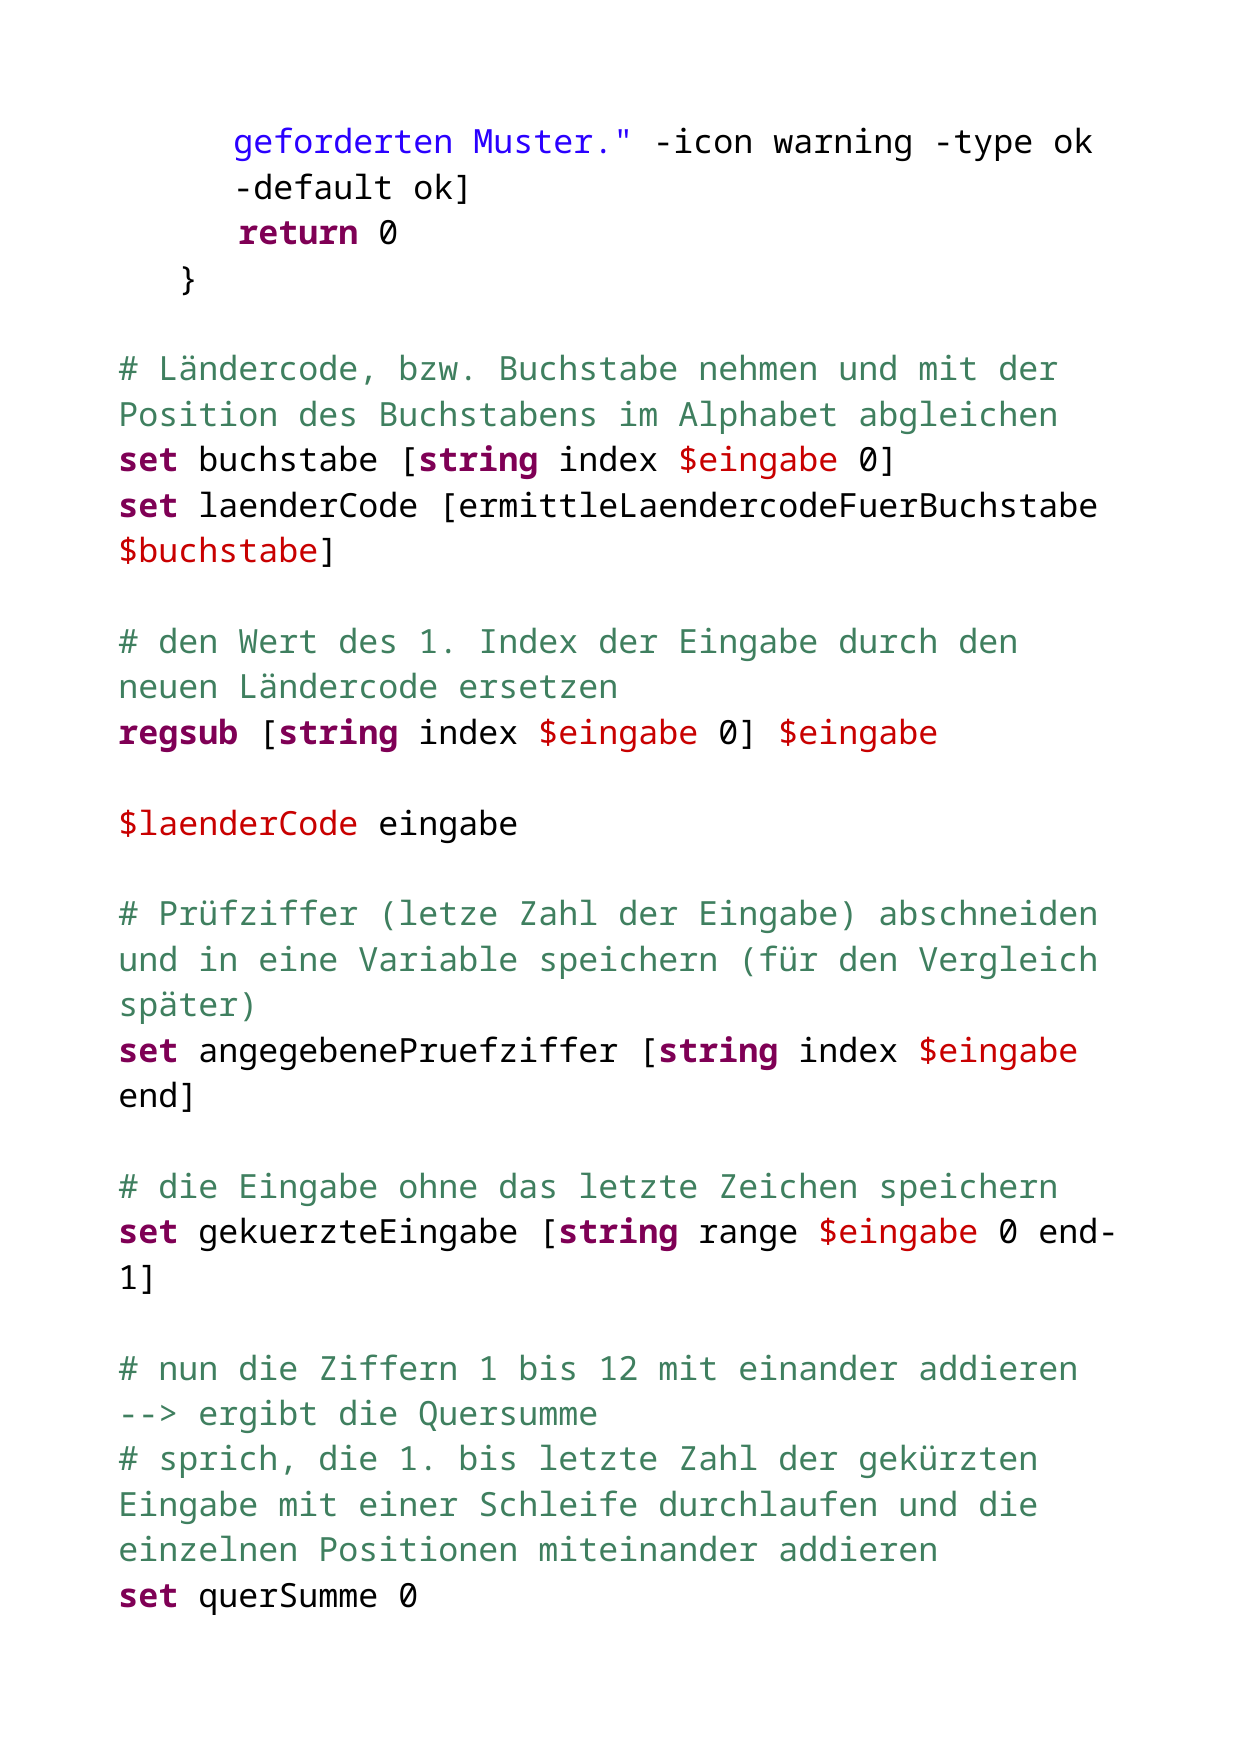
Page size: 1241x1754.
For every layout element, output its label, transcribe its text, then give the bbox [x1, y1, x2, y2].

text } [118, 254, 1122, 300]
text set buchstabe [string index $eingabe 0] [118, 436, 1122, 481]
text regsub [string index $eingabe 0] $eingabe [118, 708, 1122, 754]
text # sprich, die 1. bis letzte Zahl der gekürzten Eingabe mit einer Schleife durchlaufen und die einzelnen Positionen miteinander addieren [118, 1435, 1122, 1571]
text # Prüfziffer (letze Zahl der Eingabe) abschneiden und in eine Variable speichern (für den Vergleich später) [118, 890, 1122, 1026]
text # den Wert des 1. Index der Eingabe durch den neuen Ländercode ersetzen [118, 618, 1122, 708]
text set angegebenePruefziffer [string index $eingabe end] [118, 1026, 1122, 1117]
text set laenderCode [ermittleLaendercodeFuerBuchstabe $buchstabe] [118, 481, 1122, 572]
text return 0 [118, 209, 1122, 254]
text # Ländercode, bzw. Buchstabe nehmen und mit der Position des Buchstabens im Alphabet abgleichen [118, 345, 1122, 436]
text # die Eingabe ohne das letzte Zeichen speichern [118, 1163, 1122, 1208]
text # nun die Ziffern 1 bis 12 mit einander addieren --> ergibt die Quersumme [118, 1344, 1122, 1435]
text set querSumme 0 [118, 1571, 1122, 1617]
text set gekuerzteEingabe [string range $eingabe 0 end-1] [118, 1208, 1122, 1299]
text $laenderCode eingabe [118, 799, 1122, 845]
text geforderten Muster." -icon warning -type ok -default ok] [118, 118, 1122, 209]
